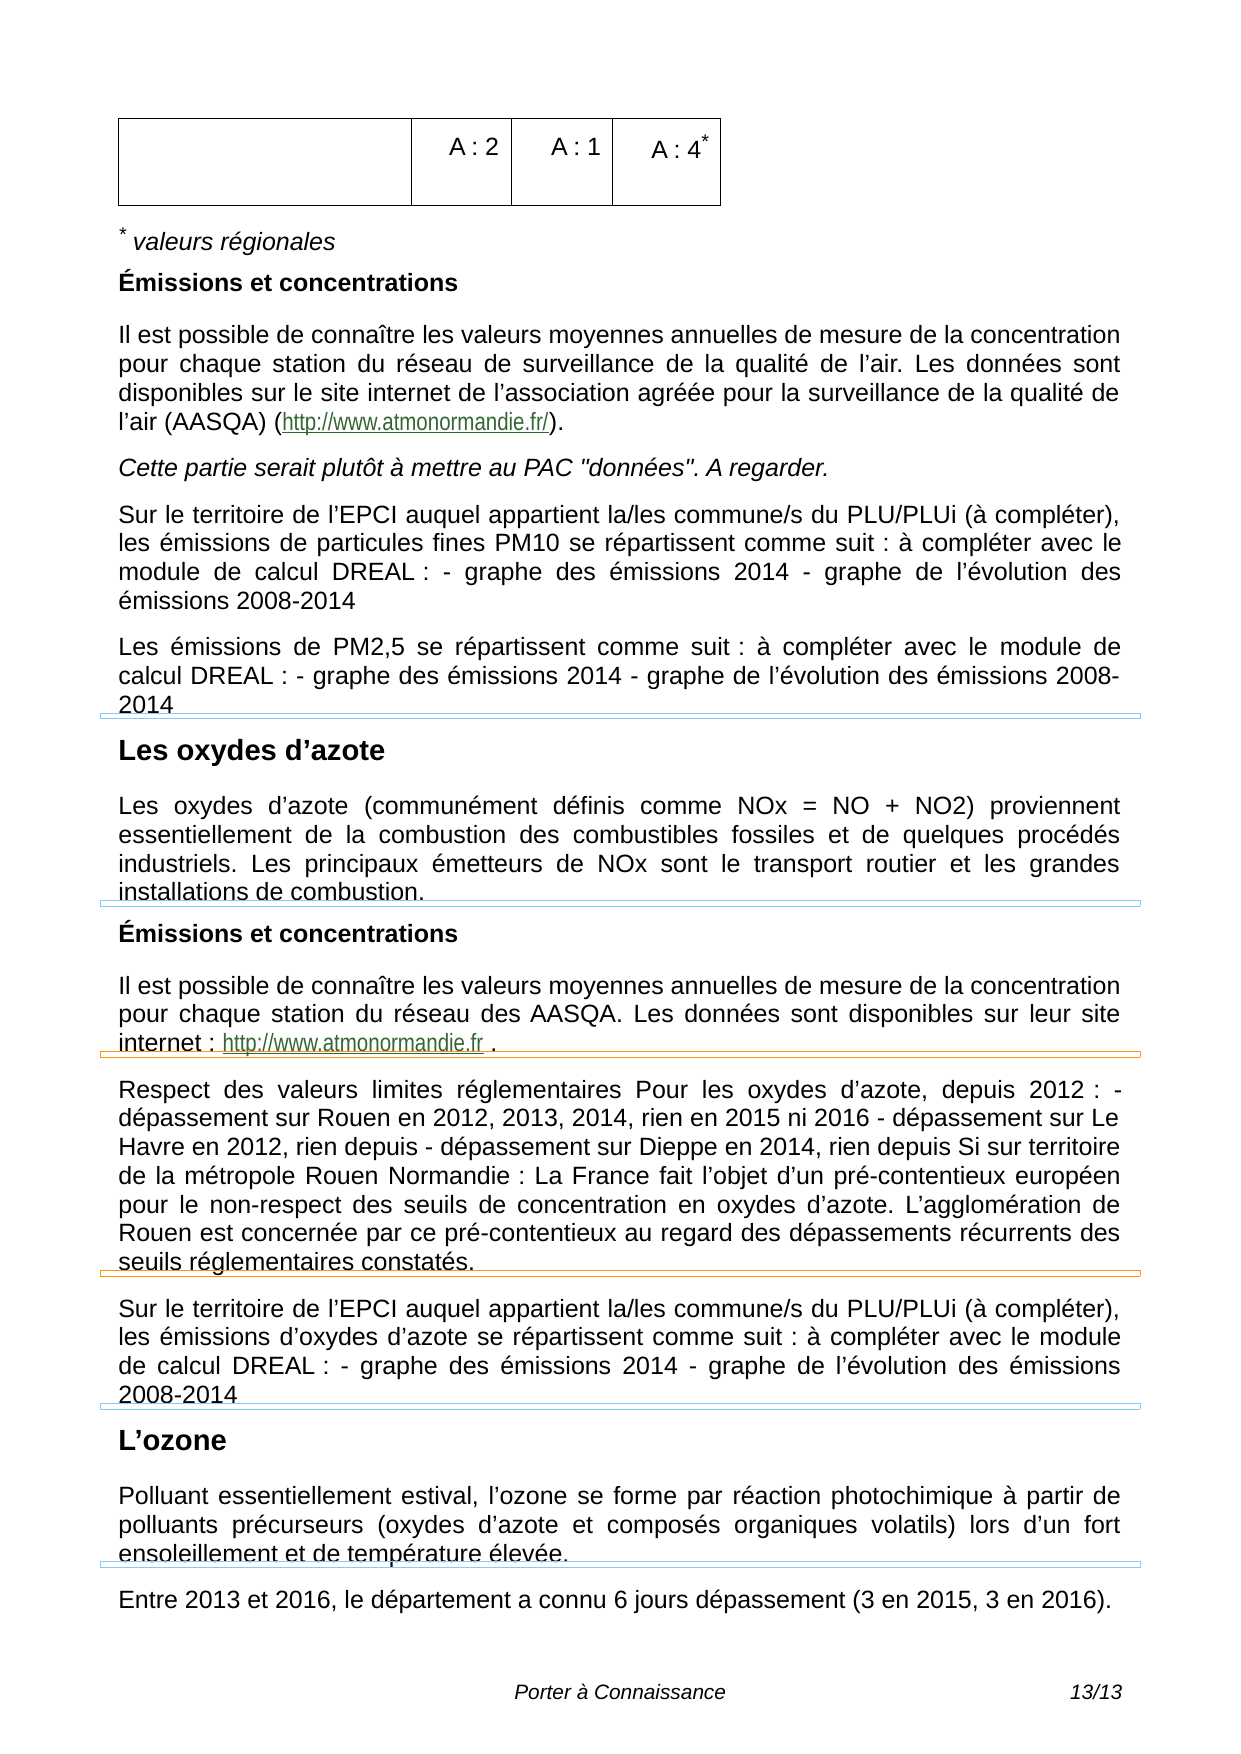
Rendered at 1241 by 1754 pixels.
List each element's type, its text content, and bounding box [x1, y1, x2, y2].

text Sur le territoire de l’EPCI auquel appartient la/les commune/s du PLU/PLUi (à compléter), les émissions de particules fines PM10 se répartissent comme suit : à compléter avec le module de calcul DREAL : - graphe des émissions 2014 - graphe de l’évolution des émissions 2008-2014 [118, 499, 1122, 614]
text [118, 714, 1122, 718]
subtitle L’ozone [118, 1423, 1122, 1457]
text Les oxydes d’azote (communément définis comme NOx = NO + NO2) proviennent essentiellement de la combustion des combustibles fossiles et de quelques procédés industriels. Les principaux émetteurs de NOx sont le transport routier et les grandes installations de combustion. [118, 791, 1122, 900]
text Polluant essentiellement estival, l’ozone se forme par réaction photochimique à partir de polluants précurseurs (oxydes d’azote et composés organiques volatils) lors d’un fort ensoleillement et de température élevée. [118, 1481, 1122, 1561]
text Sur le territoire de l’EPCI auquel appartient la/les commune/s du PLU/PLUi (à compléter), les émissions d’oxydes d’azote se répartissent comme suit : à compléter avec le module de calcul DREAL : - graphe des émissions 2014 - graphe de l’évolution des émissions 2008-2014 [118, 1294, 1122, 1403]
table_cell A : 4* [613, 119, 720, 204]
text Les émissions de PM2,5 se répartissent comme suit : à compléter avec le module de calcul DREAL : - graphe des émissions 2014 - graphe de l’évolution des émissions 2008-2014 [118, 632, 1122, 713]
table_cell A : 2 [412, 119, 511, 204]
table_cell [119, 119, 411, 204]
text Entre 2013 et 2016, le département a connu 6 jours dépassement (3 en 2015, 3 en 2016). [118, 1585, 1122, 1614]
subtitle Les oxydes d’azote [118, 733, 1122, 767]
subtitle Émissions et concentrations [118, 918, 1122, 947]
subtitle Émissions et concentrations [118, 268, 1122, 297]
text [118, 1052, 1122, 1057]
text Il est possible de connaître les valeurs moyennes annuelles de mesure de la concentration pour chaque station du réseau de surveillance de la qualité de l’air. Les données sont disponibles sur le site internet de l’association agréée pour la surveillance de la qualité de l’air (AASQA) (http://www.atmonormandie.fr/). [118, 320, 1122, 435]
text Il est possible de connaître les valeurs moyennes annuelles de mesure de la concentration pour chaque station du réseau des AASQA. Les données sont disponibles sur leur site internet : http://www.atmonormandie.fr . [118, 971, 1122, 1051]
text Respect des valeurs limites réglementaires Pour les oxydes d’azote, depuis 2012 : - dépassement sur Rouen en 2012, 2013, 2014, rien en 2015 ni 2016 - dépassement sur Le Havre en 2012, rien depuis - dépassement sur Dieppe en 2014, rien depuis Si sur territoire de la métropole Rouen Normandie : La France fait l’objet d’un pré-contentieux européen pour le non-respect des seuils de concentration en oxydes d’azote. L’agglomération de Rouen est concernée par ce pré-contentieux au regard des dépassements récurrents des seuils réglementaires constatés. [118, 1075, 1122, 1270]
table_cell A : 1 [512, 119, 612, 204]
text * valeurs régionales [118, 222, 1122, 256]
text Cette partie serait plutôt à mettre au PAC "données". A regarder. [118, 453, 1122, 482]
